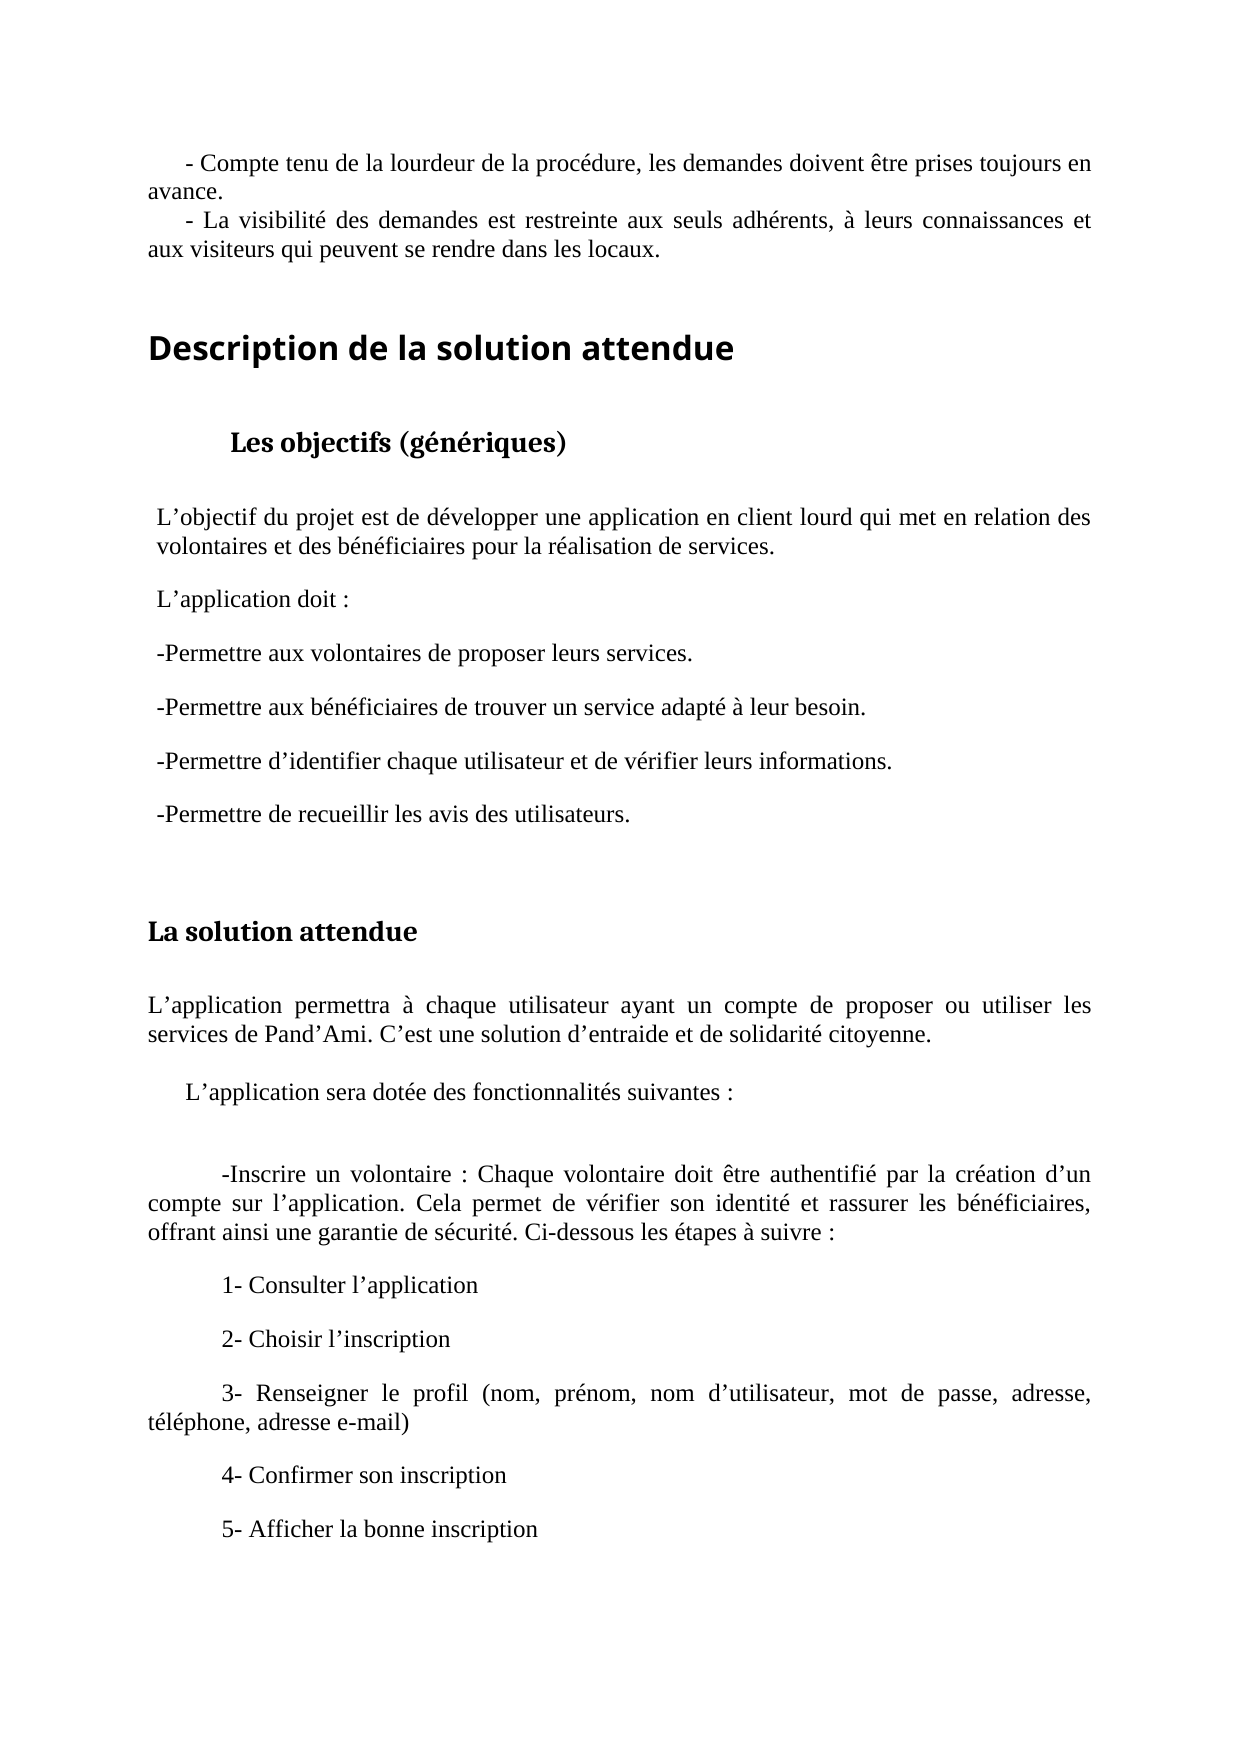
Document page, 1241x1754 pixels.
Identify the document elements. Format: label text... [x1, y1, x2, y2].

subtitle Les objectifs (génériques) [185, 427, 1092, 460]
text -Permettre de recueillir les avis des utilisateurs. [156, 799, 1092, 828]
text - La visibilité des demandes est restreinte aux seuls adhérents, à leurs connaissances et aux visiteurs qui peuvent se rendre dans les locaux. [148, 205, 1092, 263]
text 1- Consulter l’application [148, 1271, 1092, 1299]
text - Compte tenu de la lourdeur de la procédure, les demandes doivent être prises toujours en avance. [148, 148, 1092, 205]
text 5- Afficher la bonne inscription [148, 1514, 1092, 1543]
text 4- Confirmer son inscription [148, 1461, 1092, 1489]
text L’application permettra à chaque utilisateur ayant un compte de proposer ou utiliser les services de Pand’Ami. C’est une solution d’entraide et de solidarité citoyenne. [148, 991, 1092, 1048]
text -Permettre d’identifier chaque utilisateur et de vérifier leurs informations. [156, 746, 1092, 774]
text L’objectif du projet est de développer une application en client lourd qui met en relation des volontaires et des bénéficiaires pour la réalisation de services. [156, 502, 1092, 559]
text 3- Renseigner le profil (nom, prénom, nom d’utilisateur, mot de passe, adresse, téléphone, adresse e-mail) [148, 1378, 1092, 1436]
text -Permettre aux bénéficiaires de trouver un service adapté à leur besoin. [156, 692, 1092, 721]
text L’application doit : [156, 584, 1092, 613]
text 2- Choisir l’inscription [148, 1324, 1092, 1353]
text -Permettre aux volontaires de proposer leurs services. [156, 638, 1092, 667]
subtitle La solution attendue [148, 915, 1092, 949]
subtitle Description de la solution attendue [148, 325, 1092, 371]
text -Inscrire un volontaire : Chaque volontaire doit être authentifié par la création d’un compte sur l’application. Cela permet de vérifier son identité et rassurer les bénéficiaires, offrant ainsi une garantie de sécurité. Ci-dessous les étapes à suivre : [148, 1159, 1092, 1246]
text L’application sera dotée des fonctionnalités suivantes : [148, 1077, 1092, 1106]
